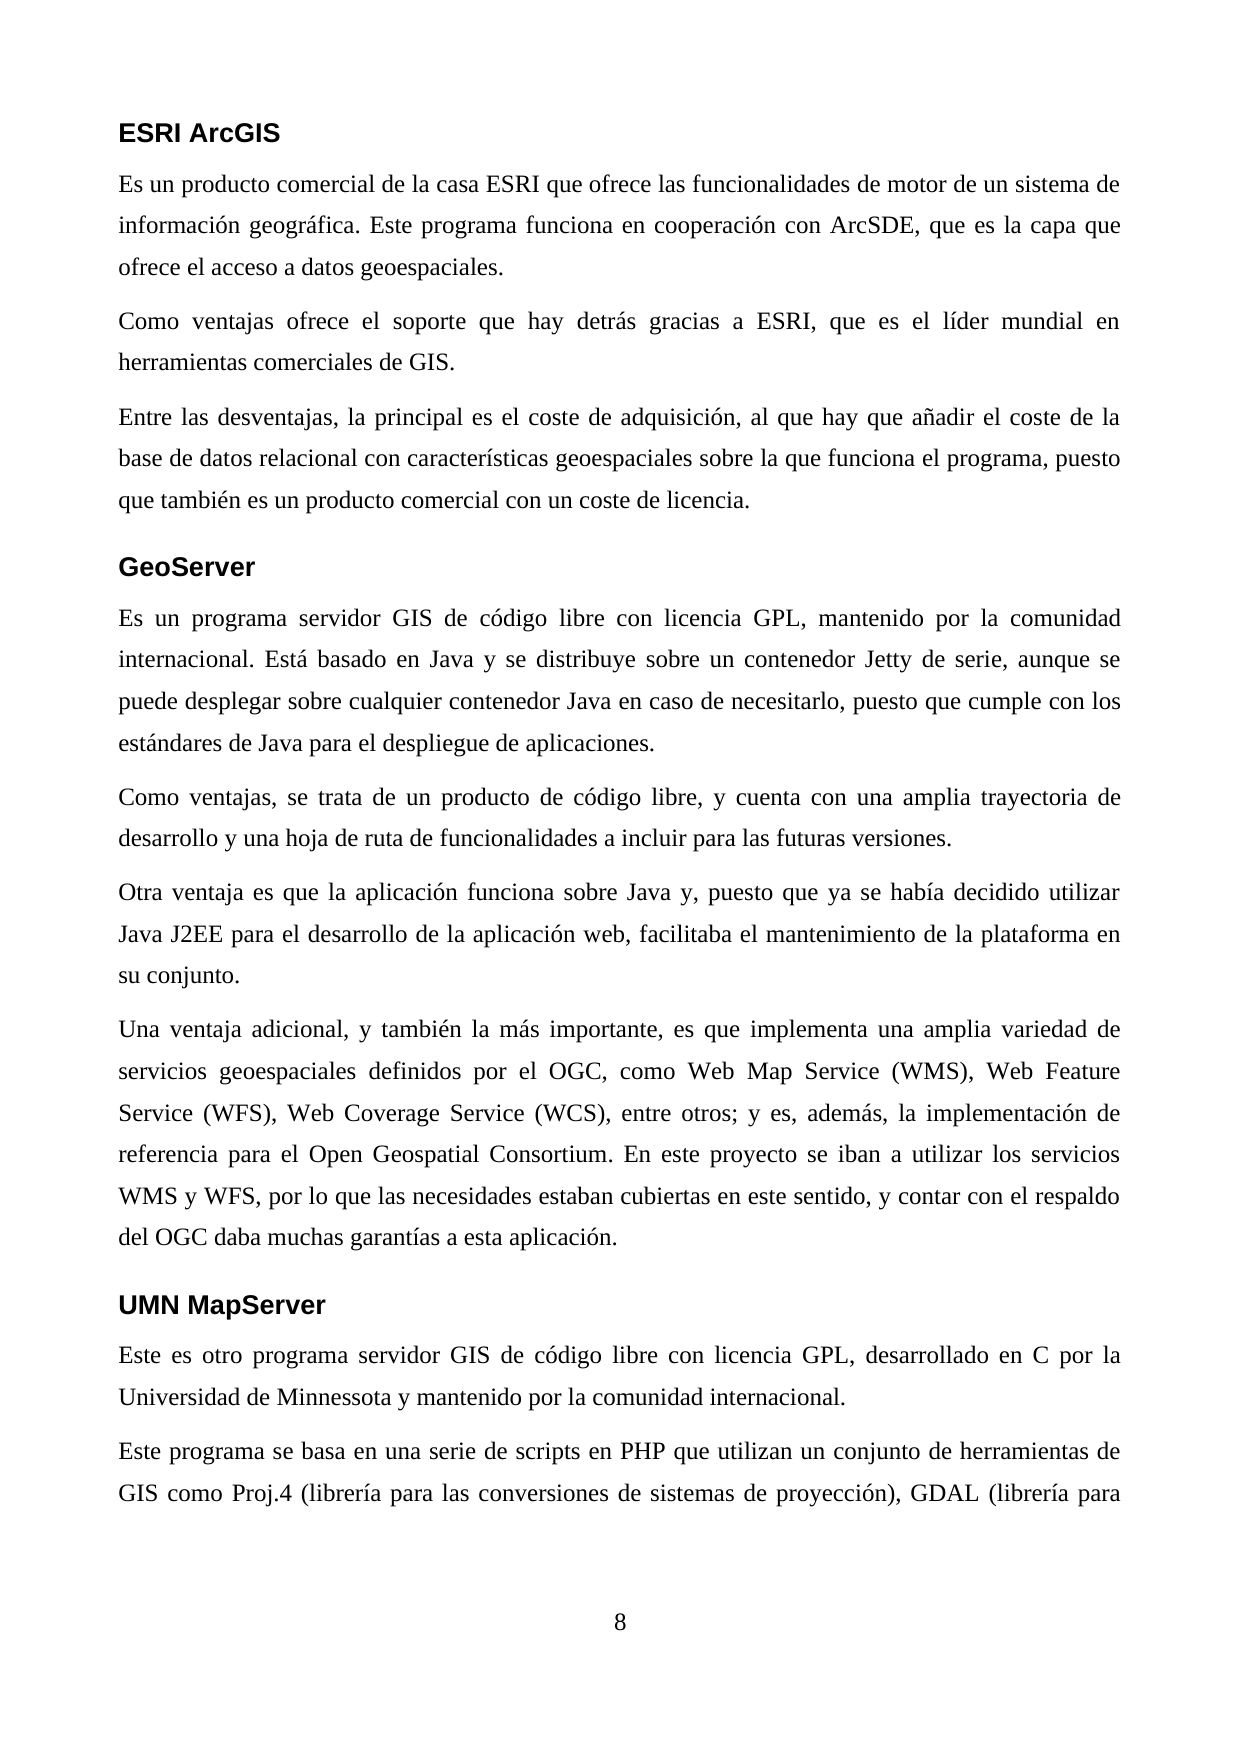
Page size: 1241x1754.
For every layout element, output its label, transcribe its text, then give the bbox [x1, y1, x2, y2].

subtitle GeoServer [118, 552, 1122, 583]
text Entre las desventajas, la principal es el coste de adquisición, al que hay que añadir el coste de la base de datos relacional con características geoespaciales sobre la que funciona el programa, puesto que también es un producto comercial con un coste de licencia. [118, 403, 1122, 513]
text Este programa se basa en una serie de scripts en PHP que utilizan un conjunto de herramientas de GIS como Proj.4 (librería para las conversiones de sistemas de proyección), GDAL (librería para [118, 1437, 1122, 1506]
text Como ventajas, se trata de un producto de código libre, y cuenta con una amplia trayectoria de desarrollo y una hoja de ruta de funcionalidades a incluir para las futuras versiones. [118, 783, 1122, 852]
text Una ventaja adicional, y también la más importante, es que implementa una amplia variedad de servicios geoespaciales definidos por el OGC, como Web Map Service (WMS), Web Feature Service (WFS), Web Coverage Service (WCS), entre otros; y es, además, la implementación de referencia para el Open Geospatial Consortium. En este proyecto se iban a utilizar los servicios WMS y WFS, por lo que las necesidades estaban cubiertas en este sentido, y contar con el respaldo del OGC daba muchas garantías a esta aplicación. [118, 1016, 1122, 1251]
subtitle UMN MapServer [118, 1290, 1122, 1320]
text Es un producto comercial de la casa ESRI que ofrece las funcionalidades de motor de un sistema de información geográfica. Este programa funciona en cooperación con ArcSDE, que es la capa que ofrece el acceso a datos geoespaciales. [118, 170, 1122, 281]
subtitle ESRI ArcGIS [118, 118, 1122, 148]
text Este es otro programa servidor GIS de código libre con licencia GPL, desarrollado en C por la Universidad de Minnessota y mantenido por la comunidad internacional. [118, 1342, 1122, 1411]
text Como ventajas ofrece el soporte que hay detrás gracias a ESRI, que es el líder mundial en herramientas comerciales de GIS. [118, 307, 1122, 376]
text Es un programa servidor GIS de código libre con licencia GPL, mantenido por la comunidad internacional. Está basado en Java y se distribuye sobre un contenedor Jetty de serie, aunque se puede desplegar sobre cualquier contenedor Java en caso de necesitarlo, puesto que cumple con los estándares de Java para el despliegue de aplicaciones. [118, 604, 1122, 756]
text Otra ventaja es que la aplicación funciona sobre Java y, puesto que ya se había decidido utilizar Java J2EE para el desarrollo de la aplicación web, facilitaba el mantenimiento de la plataforma en su conjunto. [118, 878, 1122, 989]
